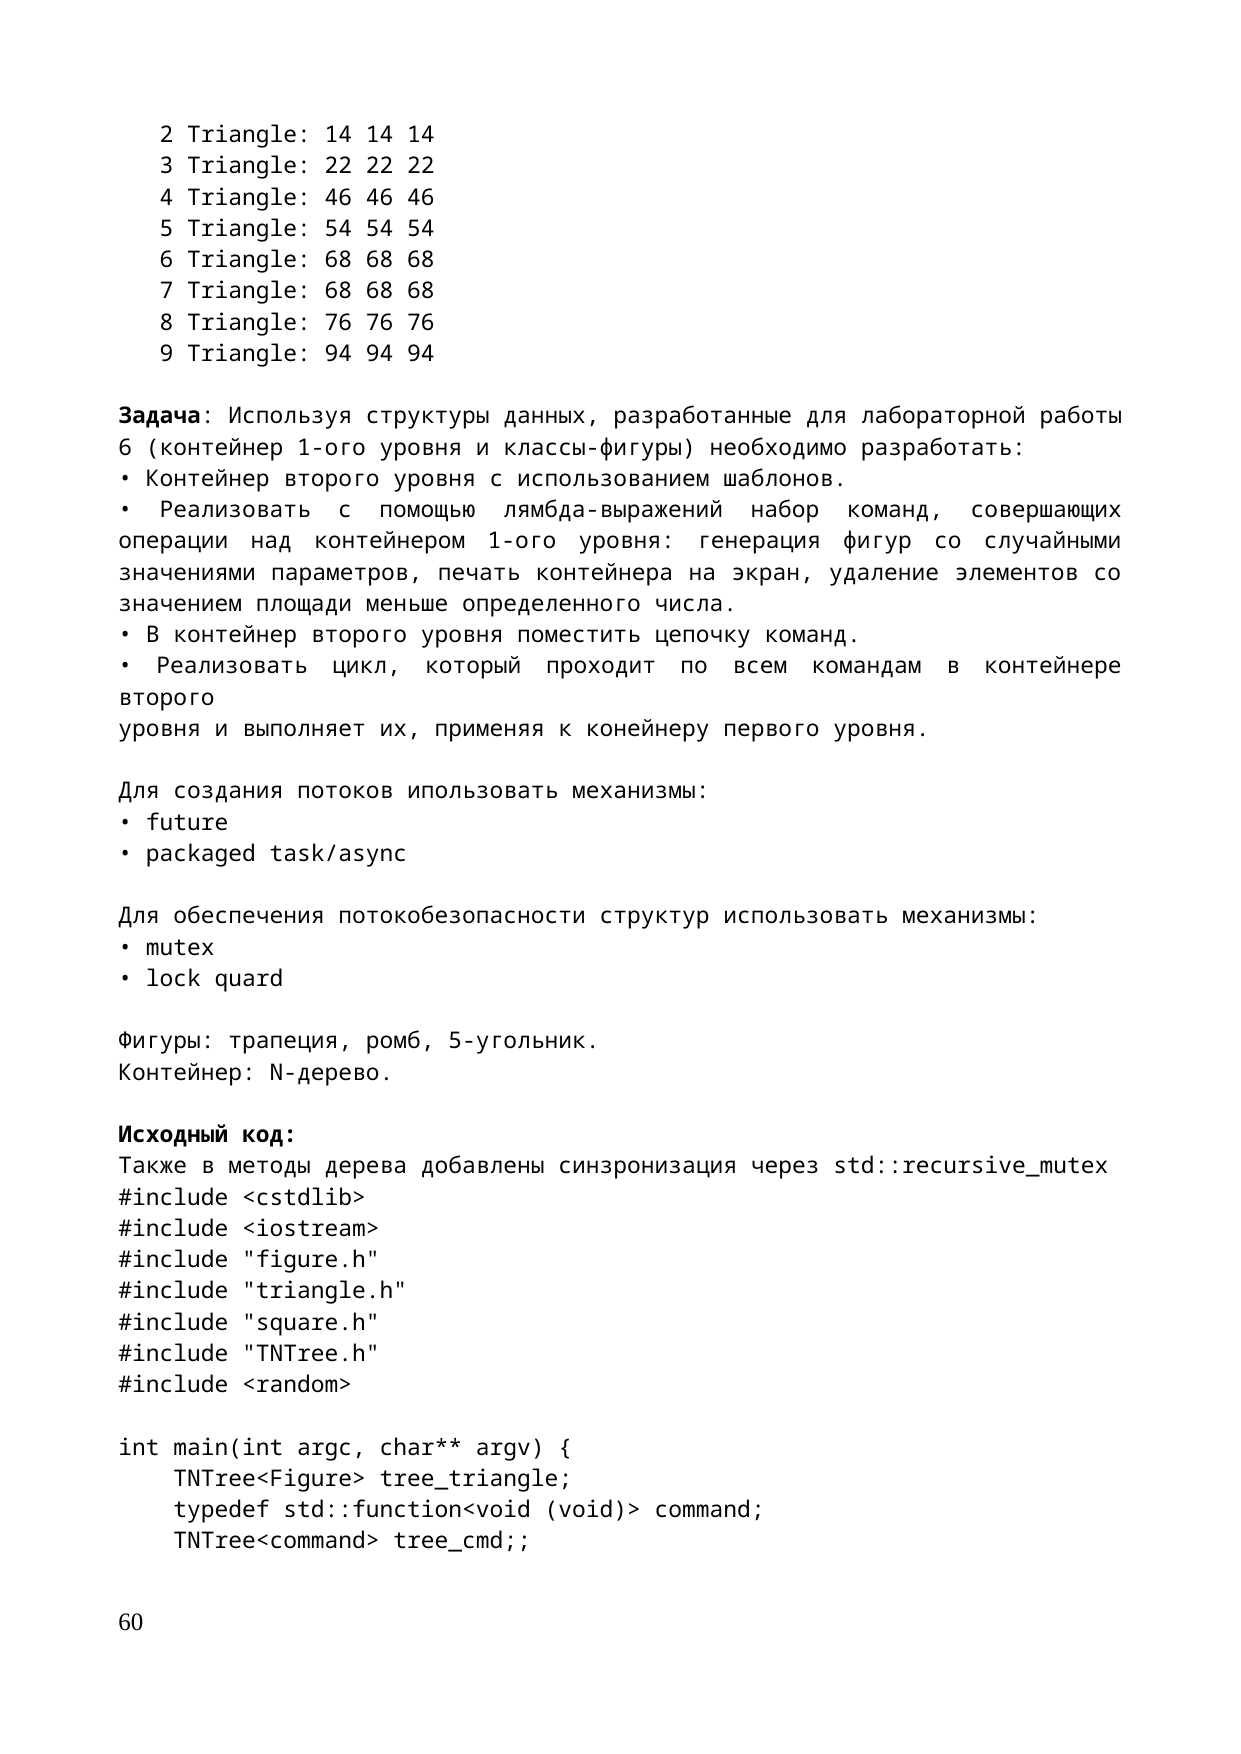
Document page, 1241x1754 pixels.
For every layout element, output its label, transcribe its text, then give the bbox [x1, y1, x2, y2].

text Для обеспечения потокобезопасности структур использовать механизмы: [118, 899, 1122, 931]
text 4 Triangle: 46 46 46 [118, 181, 1122, 212]
text 5 Triangle: 54 54 54 [118, 212, 1122, 243]
text • В контейнер второго уровня поместить цепочку команд. [118, 618, 1122, 649]
text 7 Triangle: 68 68 68 [118, 274, 1122, 306]
text #include <iostream> [118, 1212, 1122, 1243]
text #include "TNTree.h" [118, 1337, 1122, 1368]
text TNTree<command> tree_cmd;; [118, 1524, 1122, 1556]
text Фигуры: трапеция, ромб, 5-угольник. [118, 1024, 1122, 1056]
text 3 Triangle: 22 22 22 [118, 149, 1122, 181]
text • Реализовать с помощью лямбда-выражений набор команд, совершающих операции над контейнером 1-ого уровня: генерация фигур со случайными значениями параметров, печать контейнера на экран, удаление элементов со значением площади меньше определенного числа. [118, 493, 1122, 618]
text • mutex [118, 931, 1122, 962]
text #include "square.h" [118, 1306, 1122, 1337]
text int main(int argc, char** argv) { [118, 1431, 1122, 1462]
text #include <cstdlib> [118, 1181, 1122, 1212]
text Задача: Используя структуры данных, разработанные для лабораторной работы 6 (контейнер 1-ого уровня и классы-фигуры) необходимо разработать: [118, 399, 1122, 462]
text уровня и выполняет их, применяя к конейнеру первого уровня. [118, 712, 1122, 743]
text 8 Triangle: 76 76 76 [118, 306, 1122, 337]
text Также в методы дерева добавлены синзронизация через std::recursive_mutex [118, 1149, 1122, 1181]
text TNTree<Figure> tree_triangle; [118, 1462, 1122, 1493]
text • packaged task/async [118, 837, 1122, 868]
text 9 Triangle: 94 94 94 [118, 337, 1122, 368]
text 2 Triangle: 14 14 14 [118, 118, 1122, 149]
text • Реализовать цикл, который проходит по всем командам в контейнере второго [118, 649, 1122, 712]
text #include "figure.h" [118, 1243, 1122, 1274]
text #include "triangle.h" [118, 1274, 1122, 1306]
text • lock quard [118, 962, 1122, 993]
text 6 Triangle: 68 68 68 [118, 243, 1122, 274]
text • Контейнер второго уровня с использованием шаблонов. [118, 462, 1122, 493]
text #include <random> [118, 1368, 1122, 1399]
text Контейнер: N-дерево. [118, 1056, 1122, 1087]
text Исходный код: [118, 1118, 1122, 1149]
text Для создания потоков ипользовать механизмы: [118, 774, 1122, 806]
text typedef std::function<void (void)> command; [118, 1493, 1122, 1524]
text • future [118, 806, 1122, 837]
